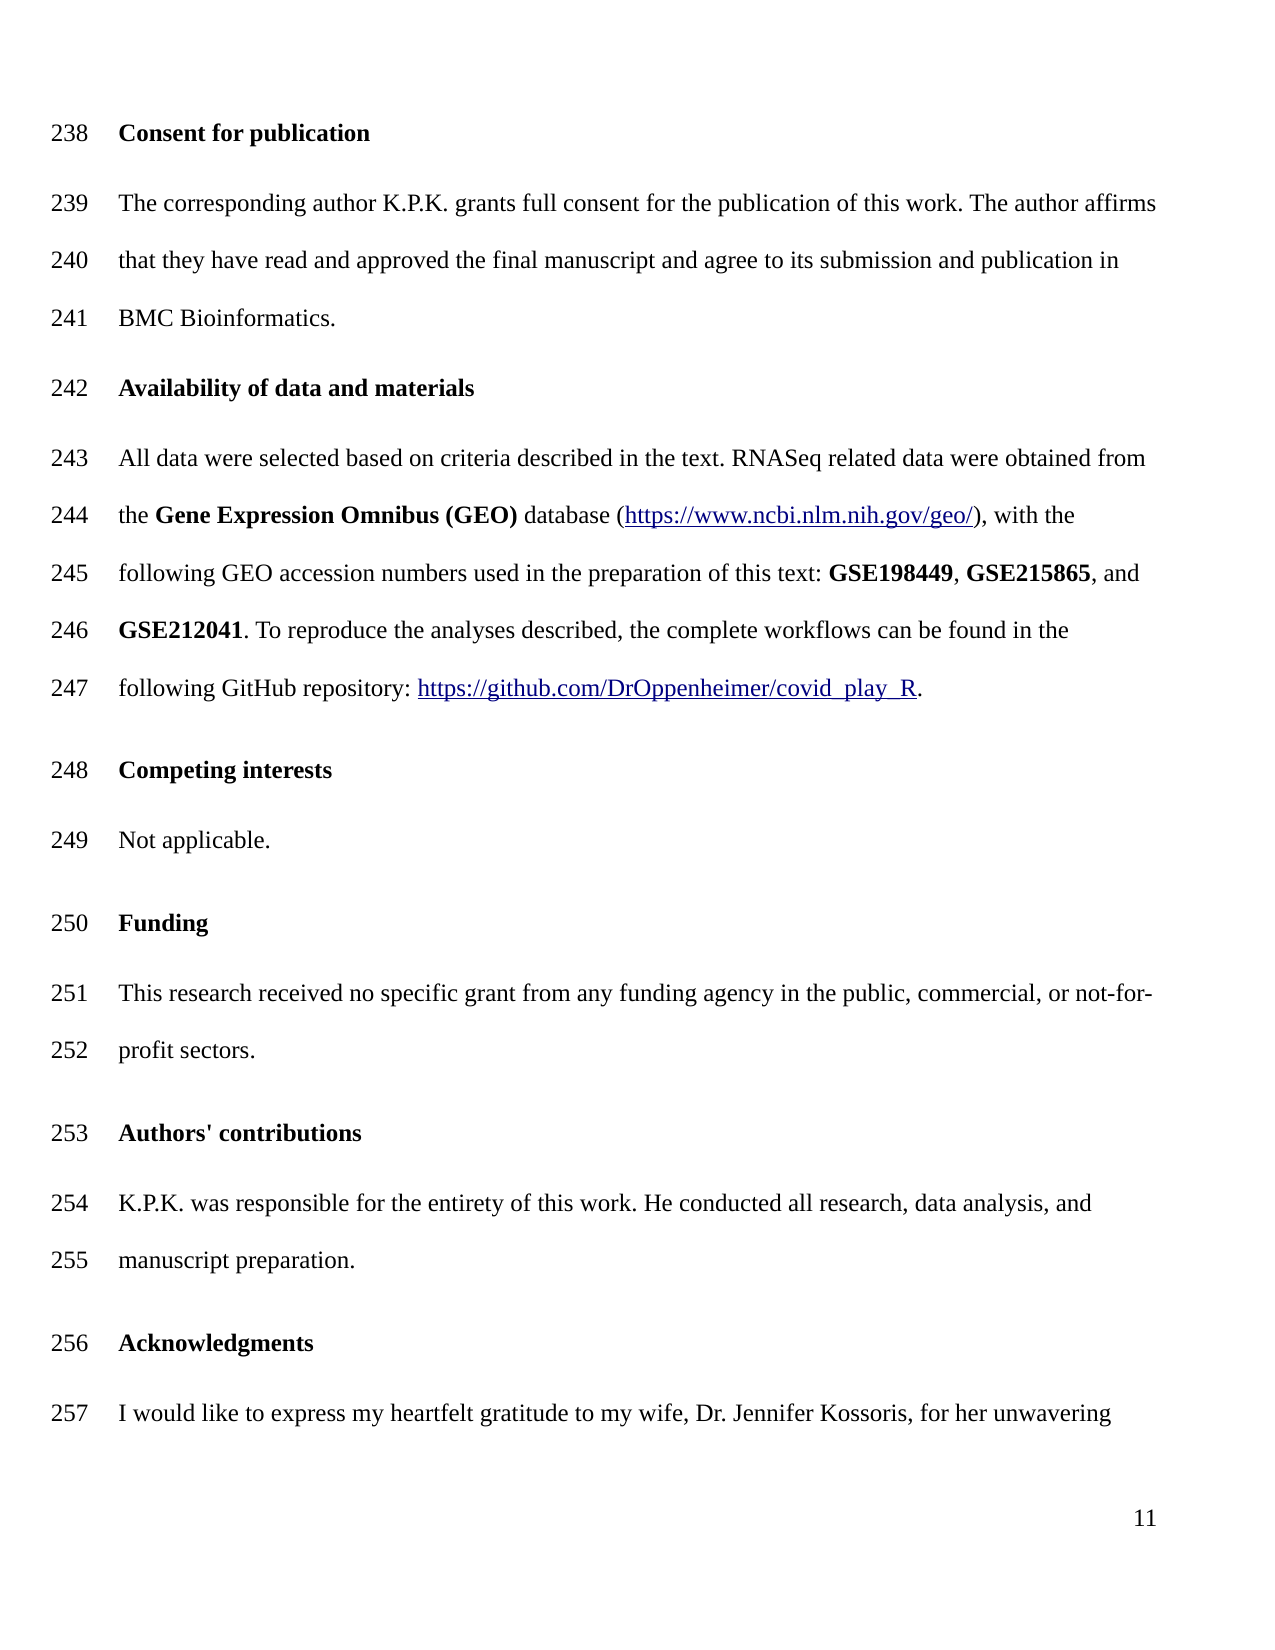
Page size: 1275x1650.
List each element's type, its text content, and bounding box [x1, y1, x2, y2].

subtitle Availability of data and materials [118, 373, 1157, 402]
subtitle Funding [118, 908, 1157, 937]
text I would like to express my heartfelt gratitude to my wife, Dr. Jennifer Kossoris, for her unwavering [118, 1398, 1157, 1427]
text The corresponding author K.P.K. grants full consent for the publication of this work. The author affirms that they have read and approved the final manuscript and agree to its submission and publication in BMC Bioinformatics. [118, 188, 1157, 332]
text K.P.K. was responsible for the entirety of this work. He conducted all research, data analysis, and manuscript preparation. [118, 1188, 1157, 1274]
text This research received no specific grant from any funding agency in the public, commercial, or not-for-profit sectors. [118, 978, 1157, 1064]
subtitle Acknowledgments [118, 1328, 1157, 1357]
text Not applicable. [118, 826, 1157, 854]
subtitle Competing interests [118, 756, 1157, 784]
subtitle Consent for publication [118, 118, 1157, 147]
subtitle Authors' contributions [118, 1118, 1157, 1147]
text All data were selected based on criteria described in the text. RNASeq related data were obtained from the Gene Expression Omnibus (GEO) database (https://www.ncbi.nlm.nih.gov/geo/), with the following GEO accession numbers used in the preparation of this text: GSE198449, GSE215865, and GSE212041. To reproduce the analyses described, the complete workflows can be found in the following GitHub repository: https://github.com/DrOppenheimer/covid_play_R. [118, 443, 1157, 702]
